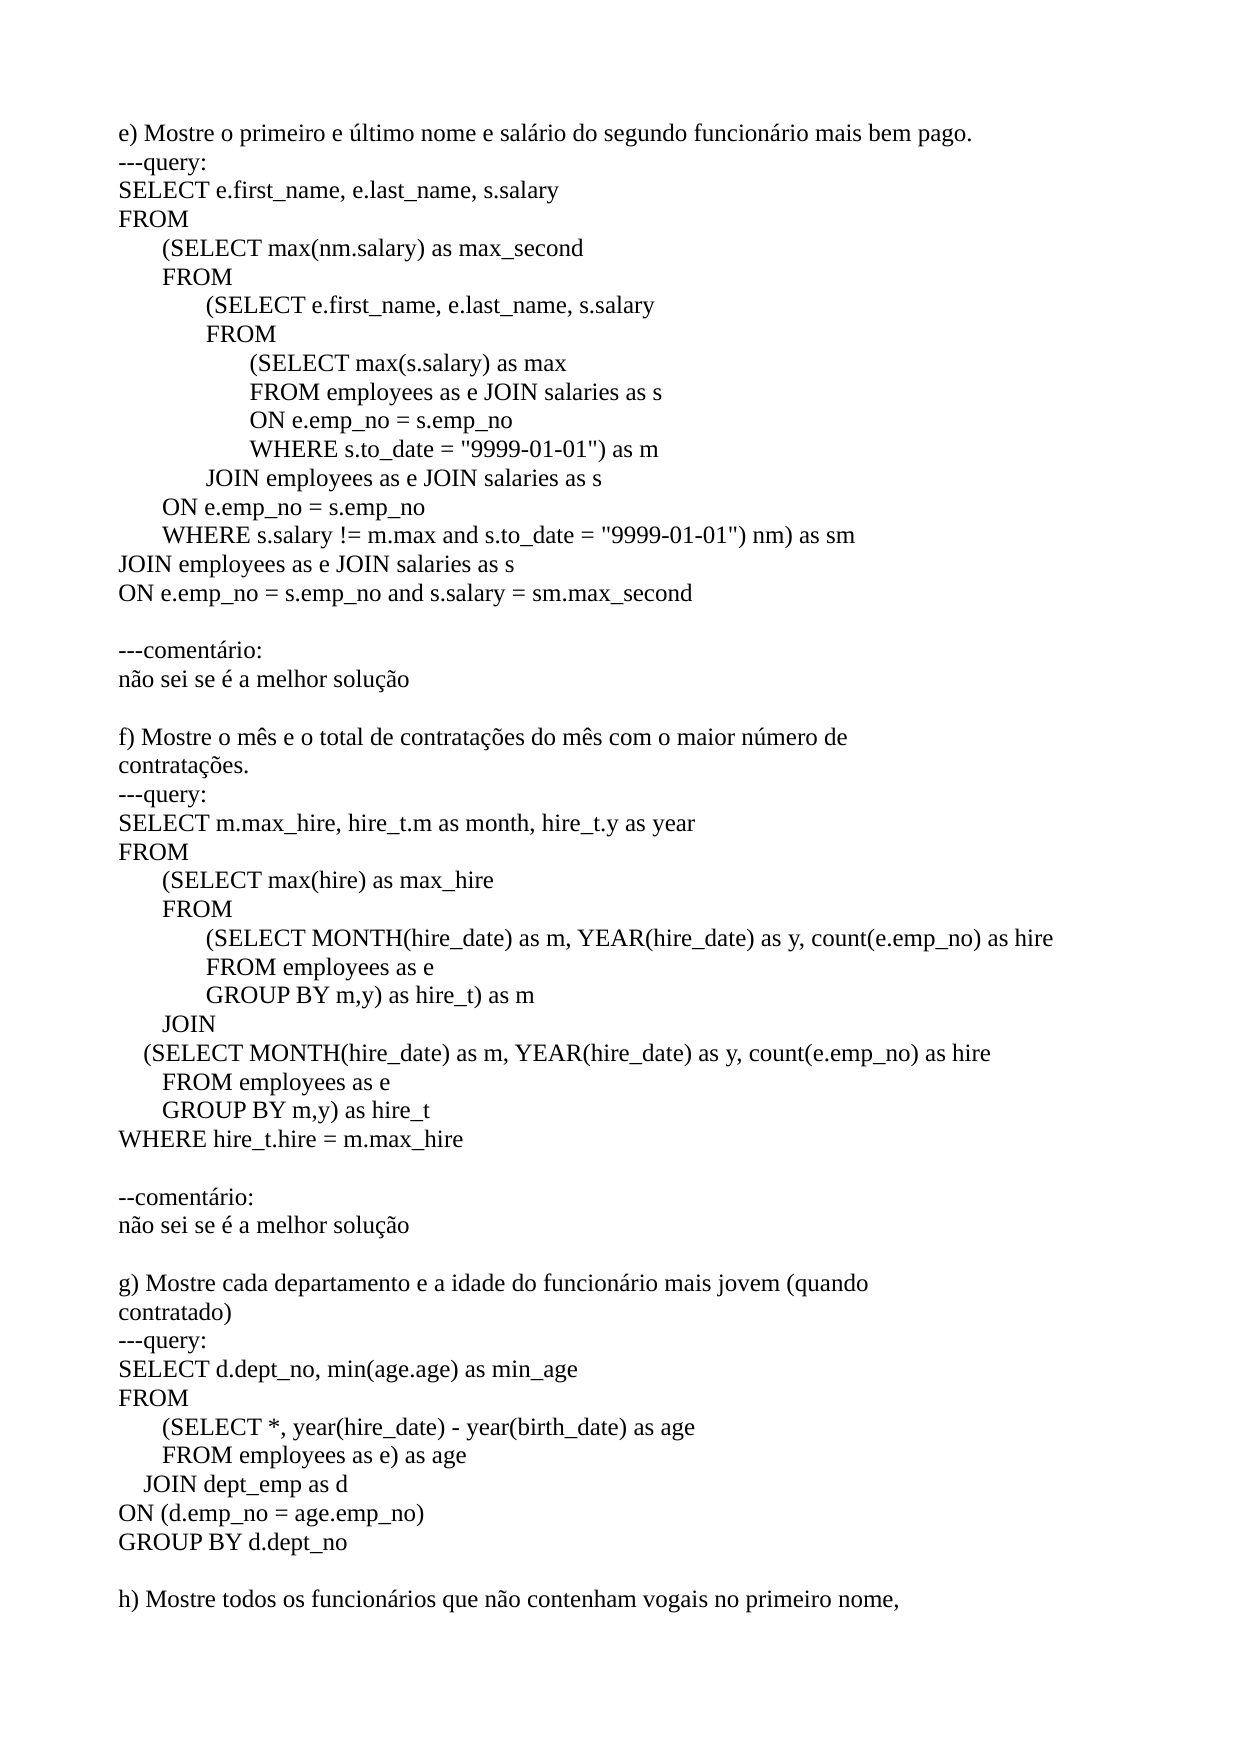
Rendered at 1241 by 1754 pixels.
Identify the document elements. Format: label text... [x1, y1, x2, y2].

text g) Mostre cada departamento e a idade do funcionário mais jovem (quando [118, 1268, 1122, 1297]
text FROM employees as e) as age [118, 1441, 1122, 1469]
text ---comentário: [118, 636, 1122, 664]
text FROM employees as e [118, 1067, 1122, 1096]
text FROM [118, 1383, 1122, 1412]
text ---query: [118, 1326, 1122, 1354]
text GROUP BY m,y) as hire_t) as m [118, 981, 1122, 1009]
text --comentário: [118, 1182, 1122, 1211]
text GROUP BY m,y) as hire_t [118, 1096, 1122, 1124]
text SELECT d.dept_no, min(age.age) as min_age [118, 1354, 1122, 1383]
text ON (d.emp_no = age.emp_no) [118, 1498, 1122, 1527]
text FROM employees as e [118, 952, 1122, 981]
text (SELECT e.first_name, e.last_name, s.salary [118, 291, 1122, 319]
text FROM [118, 894, 1122, 923]
text ON e.emp_no = s.emp_no and s.salary = sm.max_second [118, 578, 1122, 607]
text FROM [118, 204, 1122, 233]
text (SELECT MONTH(hire_date) as m, YEAR(hire_date) as y, count(e.emp_no) as hire [118, 1038, 1122, 1067]
text não sei se é a melhor solução [118, 1211, 1122, 1239]
text ---query: [118, 779, 1122, 808]
text (SELECT max(nm.salary) as max_second [118, 233, 1122, 262]
text não sei se é a melhor solução [118, 664, 1122, 693]
text JOIN dept_emp as d [118, 1469, 1122, 1498]
text (SELECT MONTH(hire_date) as m, YEAR(hire_date) as y, count(e.emp_no) as hire [118, 923, 1122, 952]
text WHERE s.to_date = "9999-01-01") as m [118, 434, 1122, 463]
text ON e.emp_no = s.emp_no [118, 492, 1122, 521]
text contratado) [118, 1297, 1122, 1326]
text h) Mostre todos os funcionários que não contenham vogais no primeiro nome, [118, 1584, 1122, 1613]
text f) Mostre o mês e o total de contratações do mês com o maior número de [118, 722, 1122, 751]
text FROM [118, 262, 1122, 291]
text FROM employees as e JOIN salaries as s [118, 377, 1122, 406]
text FROM [118, 319, 1122, 348]
text JOIN employees as e JOIN salaries as s [118, 463, 1122, 492]
text GROUP BY d.dept_no [118, 1527, 1122, 1556]
text contratações. [118, 751, 1122, 779]
text WHERE hire_t.hire = m.max_hire [118, 1124, 1122, 1153]
text JOIN [118, 1009, 1122, 1038]
text (SELECT *, year(hire_date) - year(birth_date) as age [118, 1412, 1122, 1441]
text (SELECT max(hire) as max_hire [118, 866, 1122, 894]
text e) Mostre o primeiro e último nome e salário do segundo funcionário mais bem pago. [118, 118, 1122, 147]
text WHERE s.salary != m.max and s.to_date = "9999-01-01") nm) as sm [118, 521, 1122, 549]
text FROM [118, 837, 1122, 866]
text SELECT e.first_name, e.last_name, s.salary [118, 176, 1122, 204]
text ---query: [118, 147, 1122, 176]
text SELECT m.max_hire, hire_t.m as month, hire_t.y as year [118, 808, 1122, 837]
text (SELECT max(s.salary) as max [118, 348, 1122, 377]
text ON e.emp_no = s.emp_no [118, 406, 1122, 434]
text JOIN employees as e JOIN salaries as s [118, 549, 1122, 578]
